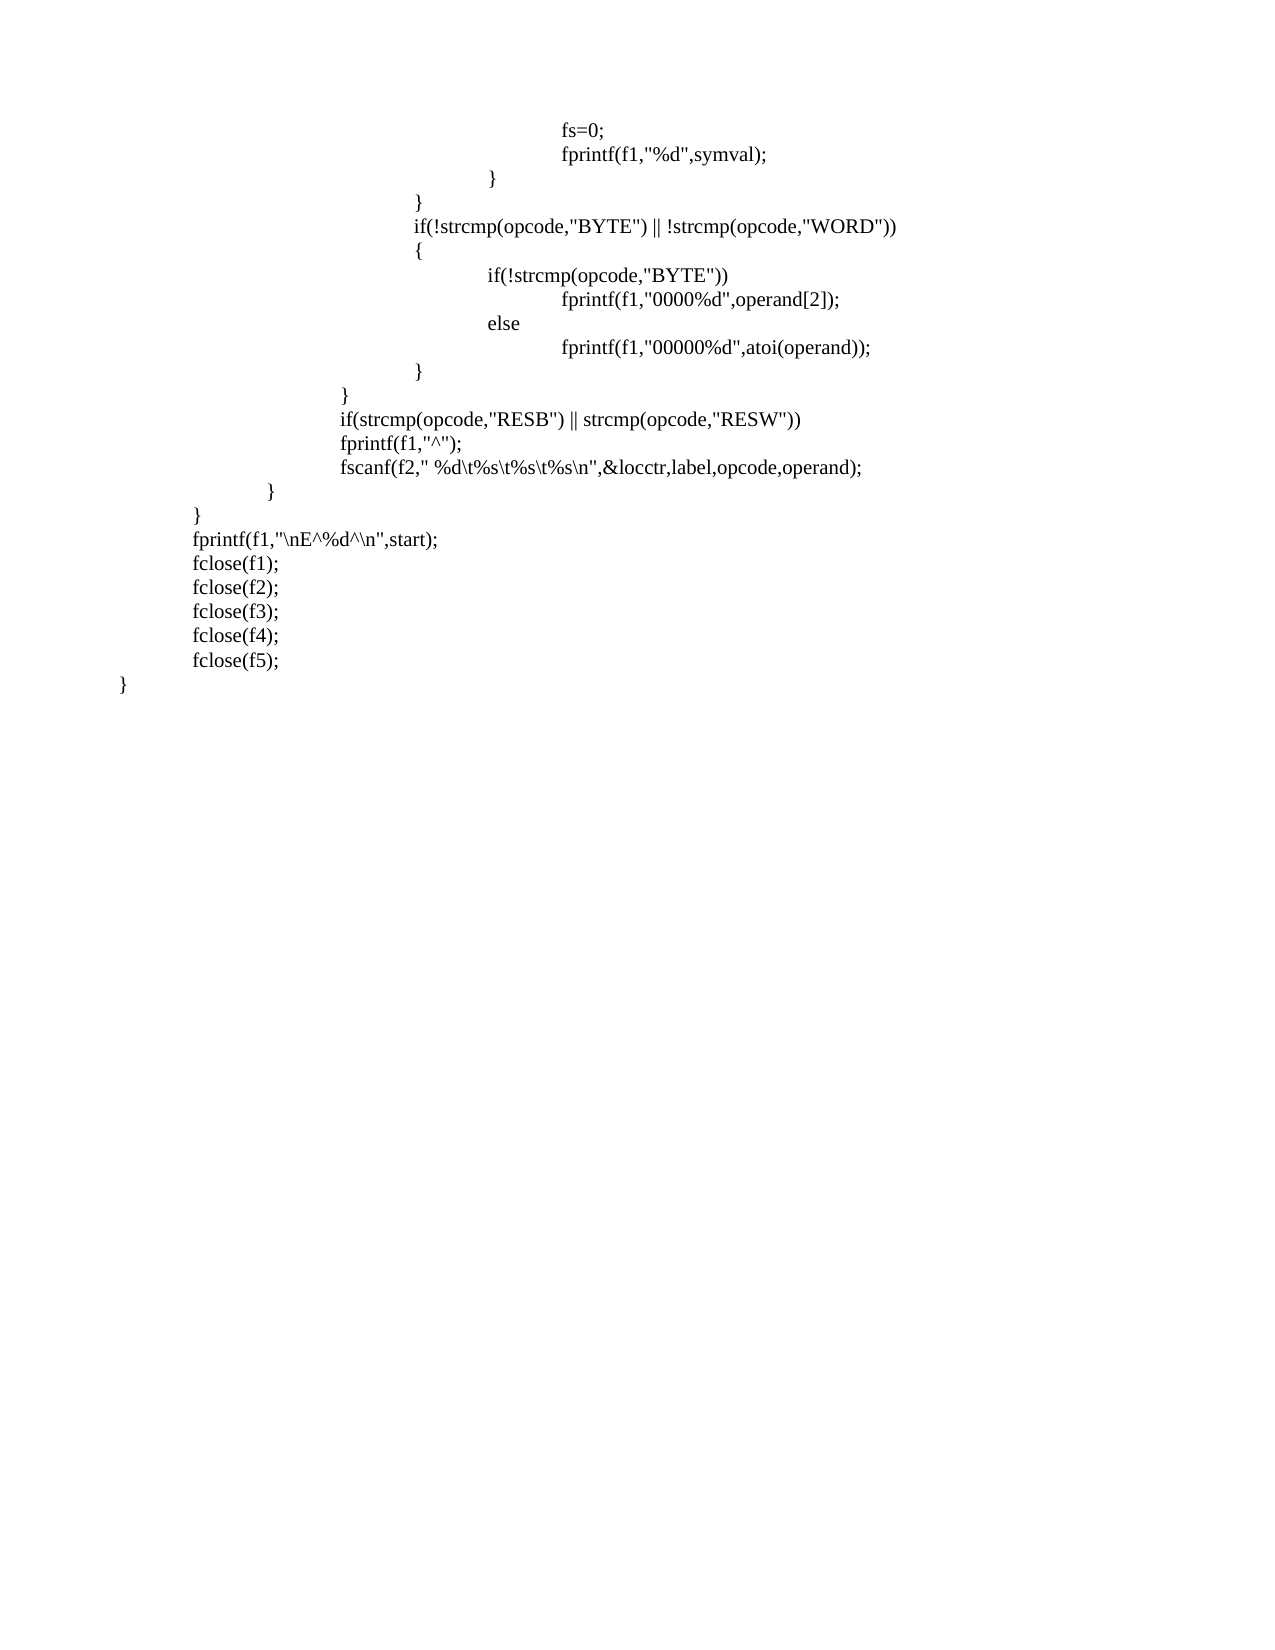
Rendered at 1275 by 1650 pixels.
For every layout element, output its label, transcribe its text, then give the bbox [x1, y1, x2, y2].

text fprintf(f1,"%d",symval); [118, 142, 1157, 166]
text } [118, 503, 1157, 527]
text fclose(f5); [118, 647, 1157, 672]
text } [118, 479, 1157, 503]
text fs=0; [118, 118, 1157, 142]
text { [118, 238, 1157, 262]
text fprintf(f1,"\nE^%d^\n",start); [118, 527, 1157, 551]
text } [118, 359, 1157, 383]
text if(!strcmp(opcode,"BYTE")) [118, 262, 1157, 287]
text } [118, 672, 1157, 696]
text } [118, 166, 1157, 190]
text } [118, 190, 1157, 214]
text } [118, 383, 1157, 407]
text fclose(f3); [118, 599, 1157, 623]
text else [118, 311, 1157, 335]
text fclose(f4); [118, 623, 1157, 647]
text if(strcmp(opcode,"RESB") || strcmp(opcode,"RESW")) [118, 407, 1157, 431]
text fclose(f1); [118, 551, 1157, 575]
text if(!strcmp(opcode,"BYTE") || !strcmp(opcode,"WORD")) [118, 214, 1157, 238]
text fprintf(f1,"0000%d",operand[2]); [118, 287, 1157, 311]
text fclose(f2); [118, 575, 1157, 599]
text fprintf(f1,"^"); [118, 431, 1157, 455]
text fscanf(f2," %d\t%s\t%s\t%s\n",&locctr,label,opcode,operand); [118, 455, 1157, 479]
text fprintf(f1,"00000%d",atoi(operand)); [118, 335, 1157, 359]
